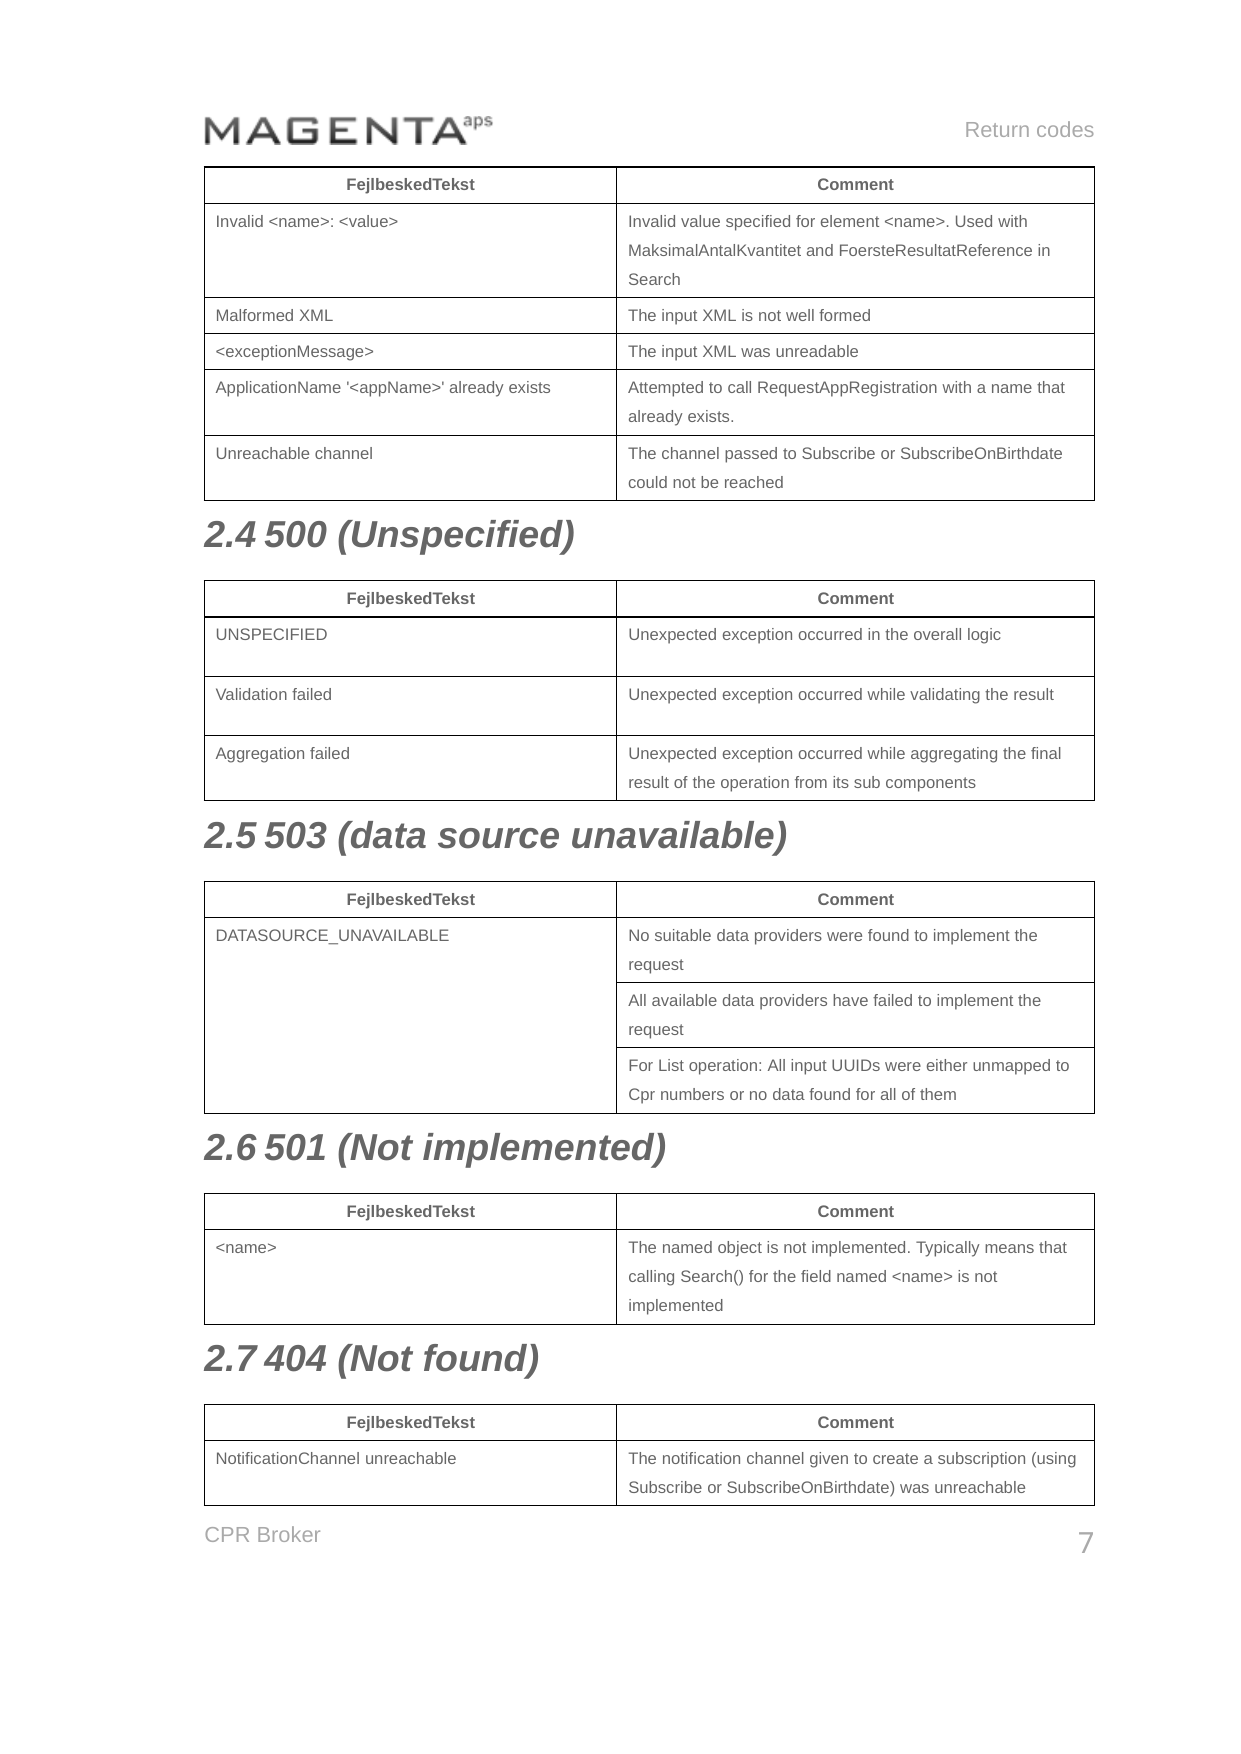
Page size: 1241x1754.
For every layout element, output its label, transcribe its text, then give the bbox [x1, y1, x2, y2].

table_cell <exceptionMessage> [205, 334, 616, 369]
table_header FejlbeskedTekst [205, 1194, 616, 1229]
table_cell Aggregation failed [205, 736, 616, 800]
subtitle 500 (Unspecified) [204, 501, 1094, 559]
table_cell Unexpected exception occurred in the overall logic [617, 618, 1094, 676]
table_header Comment [617, 1405, 1094, 1440]
table_cell The channel passed to Subscribe or SubscribeOnBirthdate could not be reached [617, 436, 1094, 500]
table_header FejlbeskedTekst [205, 168, 616, 203]
table_cell Invalid <name>: <value> [205, 204, 616, 297]
table_header Comment [617, 581, 1094, 616]
table_header Comment [617, 168, 1094, 203]
table_cell UNSPECIFIED [205, 618, 616, 676]
table_header Comment [617, 1194, 1094, 1229]
table_cell For List operation: All input UUIDs were either unmapped to Cpr numbers or no data found for all of them [617, 1048, 1094, 1113]
table_cell The notification channel given to create a subscription (using Subscribe or SubscribeOnBirthdate) was unreachable [617, 1441, 1094, 1505]
table_cell Attempted to call RequestAppRegistration with a name that already exists. [617, 370, 1094, 435]
table_cell Validation failed [205, 677, 616, 735]
picture [204, 116, 494, 145]
table_header FejlbeskedTekst [205, 882, 616, 917]
table_cell The input XML is not well formed [617, 298, 1094, 333]
table_header FejlbeskedTekst [205, 581, 616, 616]
table_cell <name> [205, 1230, 616, 1323]
table_header Comment [617, 882, 1094, 917]
table_cell Invalid value specified for element <name>. Used with MaksimalAntalKvantitet and FoersteResultatReference in Search [617, 204, 1094, 297]
table_cell No suitable data providers were found to implement the request [617, 918, 1094, 982]
table_header FejlbeskedTekst [205, 1405, 616, 1440]
table_cell DATASOURCE_UNAVAILABLE [205, 918, 616, 1113]
table_cell Unexpected exception occurred while validating the result [617, 677, 1094, 735]
table_cell NotificationChannel unreachable [205, 1441, 616, 1505]
subtitle 404 (Not found) [204, 1325, 1094, 1383]
table_cell ApplicationName '<appName>' already exists [205, 370, 616, 435]
table_cell The input XML was unreadable [617, 334, 1094, 369]
subtitle 503 (data source unavailable) [204, 801, 1094, 860]
table_cell All available data providers have failed to implement the request [617, 983, 1094, 1047]
subtitle 501 (Not implemented) [204, 1114, 1094, 1172]
table_cell The named object is not implemented. Typically means that calling Search() for the field named <name> is not implemented [617, 1230, 1094, 1323]
table_cell Unexpected exception occurred while aggregating the final result of the operation from its sub components [617, 736, 1094, 800]
table_cell Unreachable channel [205, 436, 616, 500]
table_cell Malformed XML [205, 298, 616, 333]
